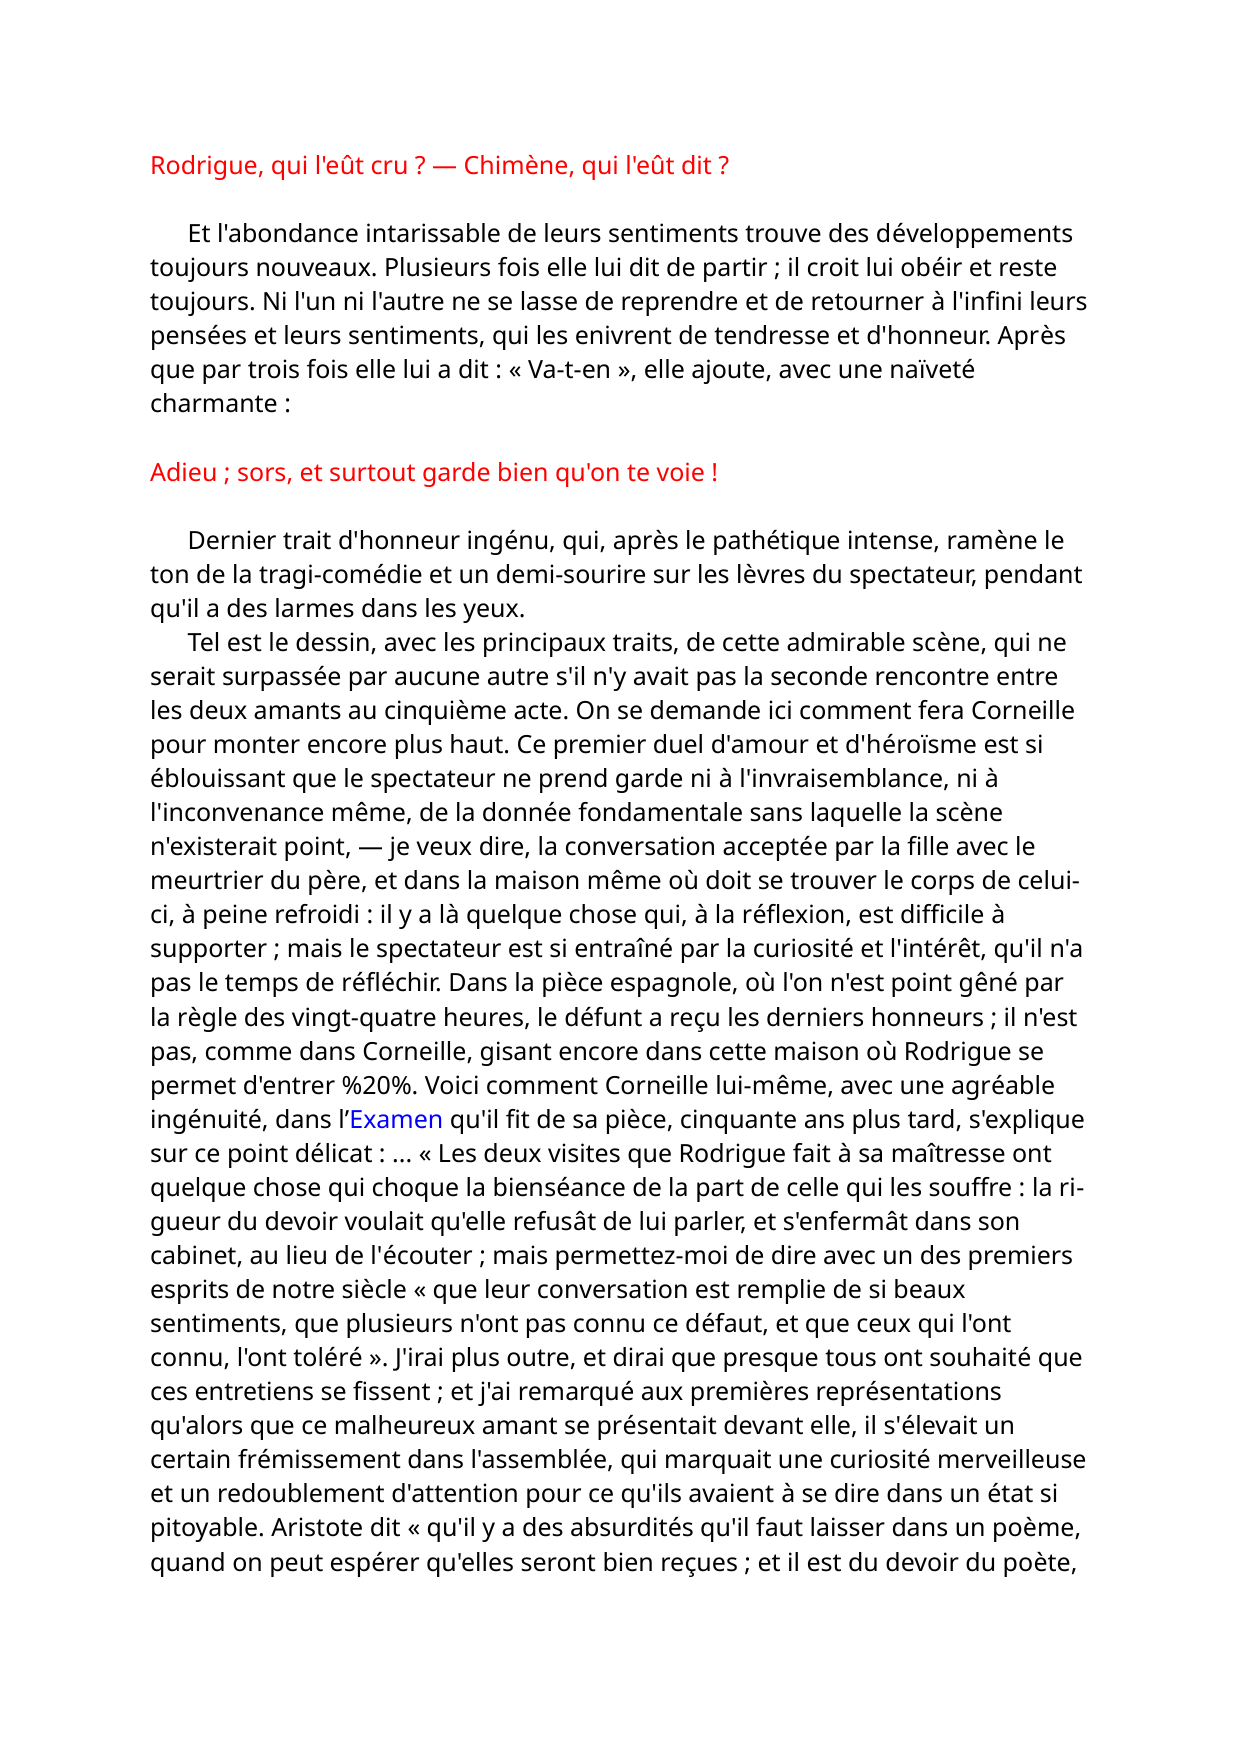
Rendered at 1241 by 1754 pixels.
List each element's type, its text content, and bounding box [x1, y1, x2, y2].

text Dernier trait d'honneur ingénu, qui, après le pathétique intense, ramène le ton de la tragi-comédie et un demi-sourire sur les lèvres du spec­tateur, pendant qu'il a des larmes dans les yeux. [150, 522, 1091, 624]
text Et l'abondance intarissable de leurs sentiments trouve des développements toujours nouveaux. Plusieurs fois elle lui dit de partir ; il croit lui obéir et reste toujours. Ni l'un ni l'autre ne se lasse de reprendre et de retourner à l'infini leurs pensées et leurs sentiments, qui les enivrent de tendresse et d'honneur. Après que par trois fois elle lui a dit : « Va-t-en », elle ajoute, avec une naïveté charmante : [150, 216, 1091, 420]
text Tel est le dessin, avec les principaux traits, de cette admirable scène, qui ne serait surpassée par aucune autre s'il n'y avait pas la seconde rencontre entre les deux amants au cinquième acte. On se demande ici comment fera Corneille pour monter encore plus haut. Ce premier duel d'amour et d'héroïsme est si éblouissant que le spectateur ne prend garde ni à l'invraisemblance, ni à l'inconve­nance même, de la donnée fondamentale sans laquelle la scène n'existerait point, — je veux dire, la conversation acceptée par la fille avec le meurtrier du père, et dans la maison même où doit se trouver le corps de celui-ci, à peine refroidi : il y a là quelque chose qui, à la réflexion, est difficile à supporter ; mais le spectateur est si entraîné par la curiosité et l'intérêt, qu'il n'a pas le temps de ré­fléchir. Dans la pièce espagnole, où l'on n'est point gêné par la règle des vingt-quatre heures, le défunt a reçu les derniers honneurs ; il n'est pas, comme dans Corneille, gisant encore dans cette maison où Rodrigue se permet d'entrer %20%. Voici comment Corneille lui-même, avec une agréable ingénuité, dans l’Examen qu'il fit de sa pièce, cinquante ans plus tard, s'explique sur ce point délicat : ... « Les deux visites que Rodrigue fait à sa maîtresse ont quelque chose qui choque la bien­séance de la part de celle qui les souffre : la ri­gueur du devoir voulait qu'elle refusât de lui parler, et s'enfermât dans son cabinet, au lieu de l'écouter ; mais permettez-moi de dire avec un des premiers esprits de notre siècle « que leur conversation est remplie de si beaux sentiments, que plusieurs n'ont pas connu ce défaut, et que ceux qui l'ont connu, l'ont toléré ». J'irai plus outre, et dirai que presque tous ont souhaité que ces entretiens se fissent ; et j'ai remarqué aux premières représentations qu'alors que ce malheureux amant se pré­sentait devant elle, il s'élevait un certain frémisse­ment dans l'assemblée, qui marquait une curiosité merveilleuse et un redoublement d'attention pour ce qu'ils avaient à se dire dans un état si pitoyable. Aristote dit « qu'il y a des absurdités qu'il faut laisser dans un poème, quand on peut espérer qu'elles seront bien reçues ; et il est du devoir du poète, [150, 624, 1091, 1578]
text Adieu ; sors, et surtout garde bien qu'on te voie ! [150, 454, 1091, 488]
text Rodrigue, qui l'eût cru ? — Chimène, qui l'eût dit ? [150, 148, 1091, 182]
